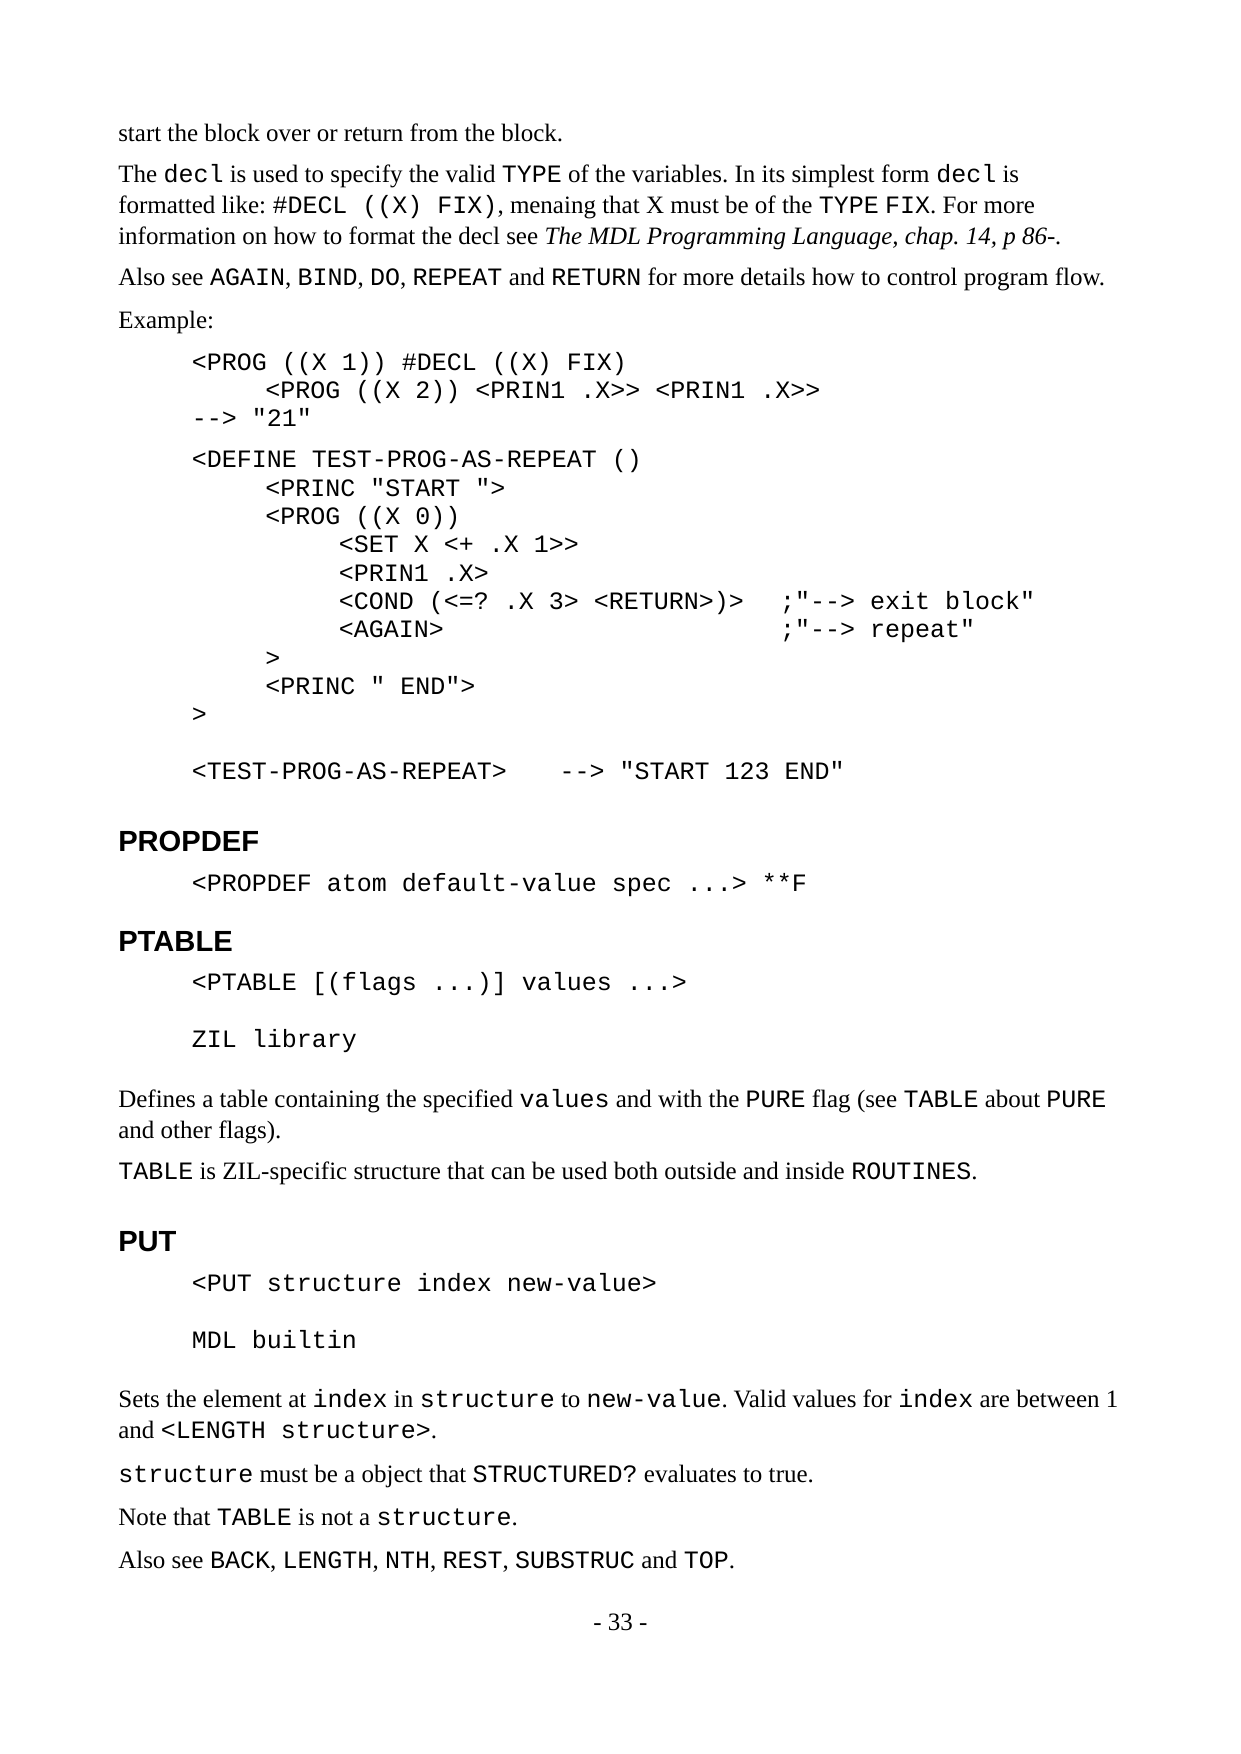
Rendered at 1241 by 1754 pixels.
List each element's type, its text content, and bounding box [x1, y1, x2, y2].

text Example: [118, 306, 1122, 334]
text Defines a table containing the specified values and with the PURE flag (see TABLE about PURE and other flags). [118, 1084, 1122, 1143]
text <PTABLE [(flags ...)] values ...> [192, 970, 1122, 998]
text start the block over or return from the block. [118, 118, 1122, 147]
text Note that TABLE is not a structure. [118, 1502, 1122, 1533]
subtitle PTABLE [118, 924, 1122, 957]
text <PUT structure index new-value> [192, 1270, 1122, 1299]
text Also see BACK, LENGTH, NTH, REST, SUBSTRUC and TOP. [118, 1545, 1122, 1576]
text MDL builtin [192, 1327, 1122, 1356]
text Sets the element at index in structure to new-value. Valid values for index are between 1 and <LENGTH structure>. [118, 1384, 1122, 1446]
text The decl is used to specify the valid TYPE of the variables. In its simplest form decl is formatted like: #DECL ((X) FIX), menaing that X must be of the TYPE FIX. For more information on how to format the decl see The MDL Programming Language, chap. 14, p 86-. [118, 159, 1122, 250]
subtitle PROPDEF [118, 824, 1122, 858]
text <PROG ((X 1)) #DECL ((X) FIX) <PROG ((X 2)) <PRIN1 .X>> <PRIN1 .X>> --> "21" [118, 347, 1122, 434]
text ZIL library [192, 1027, 1122, 1055]
subtitle PUT [118, 1224, 1122, 1258]
text Also see AGAIN, BIND, DO, REPEAT and RETURN for more details how to control program flow. [118, 262, 1122, 293]
text <PROPDEF atom default-value spec ...> **F [192, 870, 1122, 899]
text structure must be a object that STRUCTURED? evaluates to true. [118, 1459, 1122, 1489]
text TABLE is ZIL-specific structure that can be used both outside and inside ROUTINES. [118, 1156, 1122, 1187]
text <DEFINE TEST-PROG-AS-REPEAT () <PRINC "START "> <PROG ((X 0)) <SET X <+ .X 1>> <PRIN1 .X> <COND (<=? .X 3> <RETURN>)> ;"--> exit block" <AGAIN> ;"--> repeat" > <PRINC " END"> > <TEST-PROG-AS-REPEAT> --> "START 123 END" [118, 447, 1122, 787]
